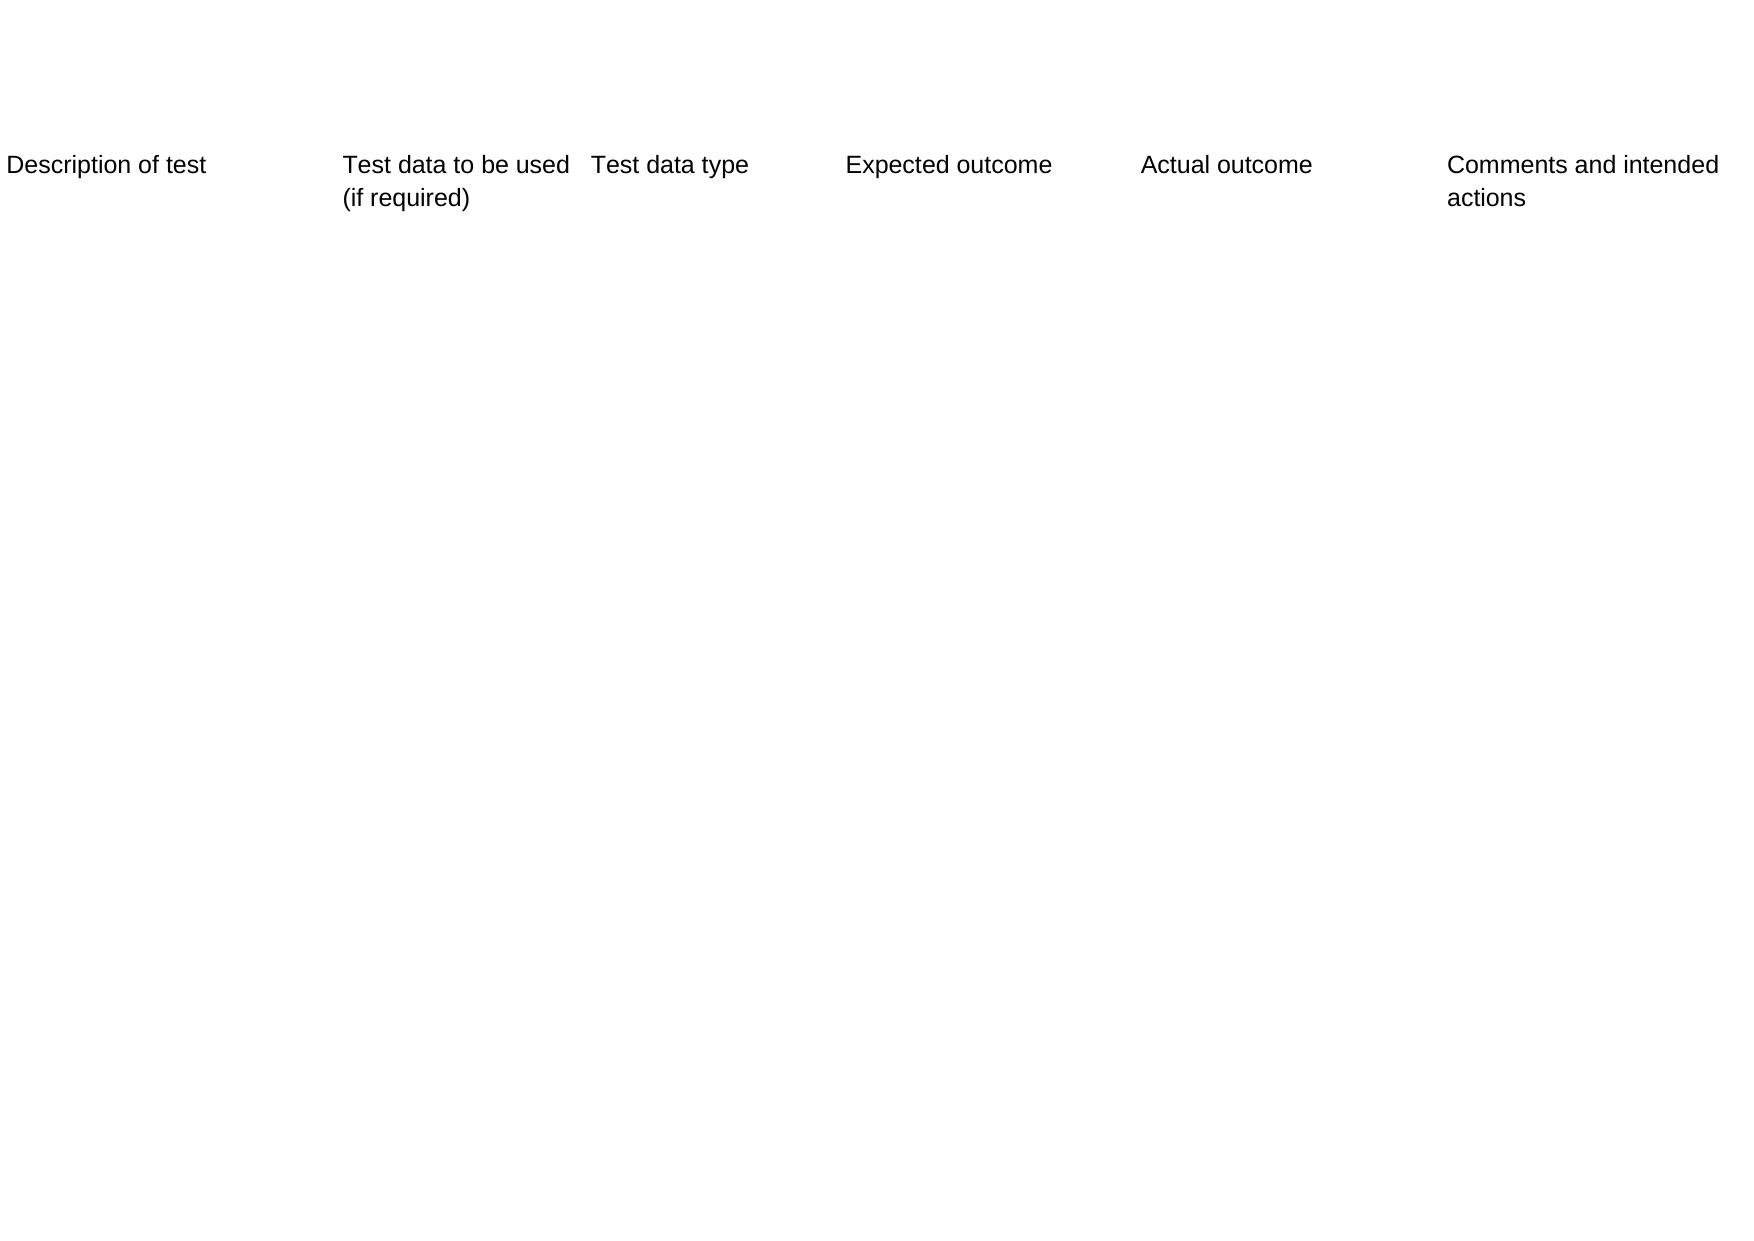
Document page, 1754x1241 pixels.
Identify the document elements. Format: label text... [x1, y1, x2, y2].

table_cell [591, 308, 845, 371]
table_cell [591, 371, 845, 433]
table_cell [845, 246, 1141, 308]
table_cell [1447, 371, 1748, 433]
table_cell [6, 996, 342, 1058]
table_cell [6, 433, 342, 496]
table_header Actual outcome [1141, 150, 1447, 246]
table_cell [1141, 683, 1447, 746]
table_cell [1141, 933, 1447, 996]
table_cell [845, 308, 1141, 371]
table_cell [845, 746, 1141, 808]
table_cell [845, 996, 1141, 1058]
table_cell [6, 496, 342, 558]
table_cell [845, 433, 1141, 496]
table_cell [1447, 433, 1748, 496]
table_cell [1141, 871, 1447, 933]
table_cell [845, 371, 1141, 433]
table_cell [6, 621, 342, 683]
table_cell [591, 933, 845, 996]
table_cell [1141, 246, 1447, 308]
table_cell [1447, 621, 1748, 683]
table_cell [1141, 558, 1447, 621]
table_cell [591, 871, 845, 933]
table_cell [845, 621, 1141, 683]
table_cell [1447, 496, 1748, 558]
table_cell [6, 246, 342, 308]
table_cell [342, 558, 591, 621]
table_cell [342, 433, 591, 496]
table_header Test data to be used (if required) [342, 150, 591, 246]
table_cell [1141, 746, 1447, 808]
table_cell [591, 433, 845, 496]
table_cell [6, 558, 342, 621]
table_cell [342, 621, 591, 683]
table_cell [1141, 621, 1447, 683]
table_cell [6, 808, 342, 871]
table_cell [591, 746, 845, 808]
table_cell [6, 746, 342, 808]
table_cell [342, 308, 591, 371]
table_cell [1141, 996, 1447, 1058]
table_cell [845, 683, 1141, 746]
table_cell [1141, 308, 1447, 371]
table_cell [342, 371, 591, 433]
table_cell [342, 996, 591, 1058]
table_cell [342, 246, 591, 308]
table_cell [591, 496, 845, 558]
table_cell [1447, 933, 1748, 996]
table_header Comments and intended actions [1447, 150, 1748, 246]
table_cell [342, 871, 591, 933]
table_cell [845, 871, 1141, 933]
table_cell [6, 308, 342, 371]
table_header Description of test [6, 150, 342, 246]
table_cell [1447, 996, 1748, 1058]
table_cell [342, 933, 591, 996]
table_cell [1447, 308, 1748, 371]
table_cell [6, 371, 342, 433]
table_header Expected outcome [845, 150, 1141, 246]
table_cell [1141, 371, 1447, 433]
table_cell [1447, 246, 1748, 308]
table_cell [1447, 808, 1748, 871]
table_cell [1141, 433, 1447, 496]
table_cell [1447, 871, 1748, 933]
table_cell [1141, 496, 1447, 558]
table_cell [1447, 746, 1748, 808]
table_cell [342, 683, 591, 746]
table_cell [845, 496, 1141, 558]
table_cell [342, 808, 591, 871]
table_cell [1141, 808, 1447, 871]
table_cell [845, 558, 1141, 621]
table_cell [6, 933, 342, 996]
table_cell [591, 246, 845, 308]
table_cell [591, 808, 845, 871]
table_cell [342, 746, 591, 808]
table_header Test data type [591, 150, 845, 246]
table_cell [591, 996, 845, 1058]
table_cell [591, 621, 845, 683]
table_cell [845, 808, 1141, 871]
table_cell [6, 683, 342, 746]
table_cell [845, 933, 1141, 996]
table_cell [6, 871, 342, 933]
table_cell [342, 496, 591, 558]
table_cell [1447, 558, 1748, 621]
table_cell [591, 558, 845, 621]
table_cell [1447, 683, 1748, 746]
table_cell [591, 683, 845, 746]
